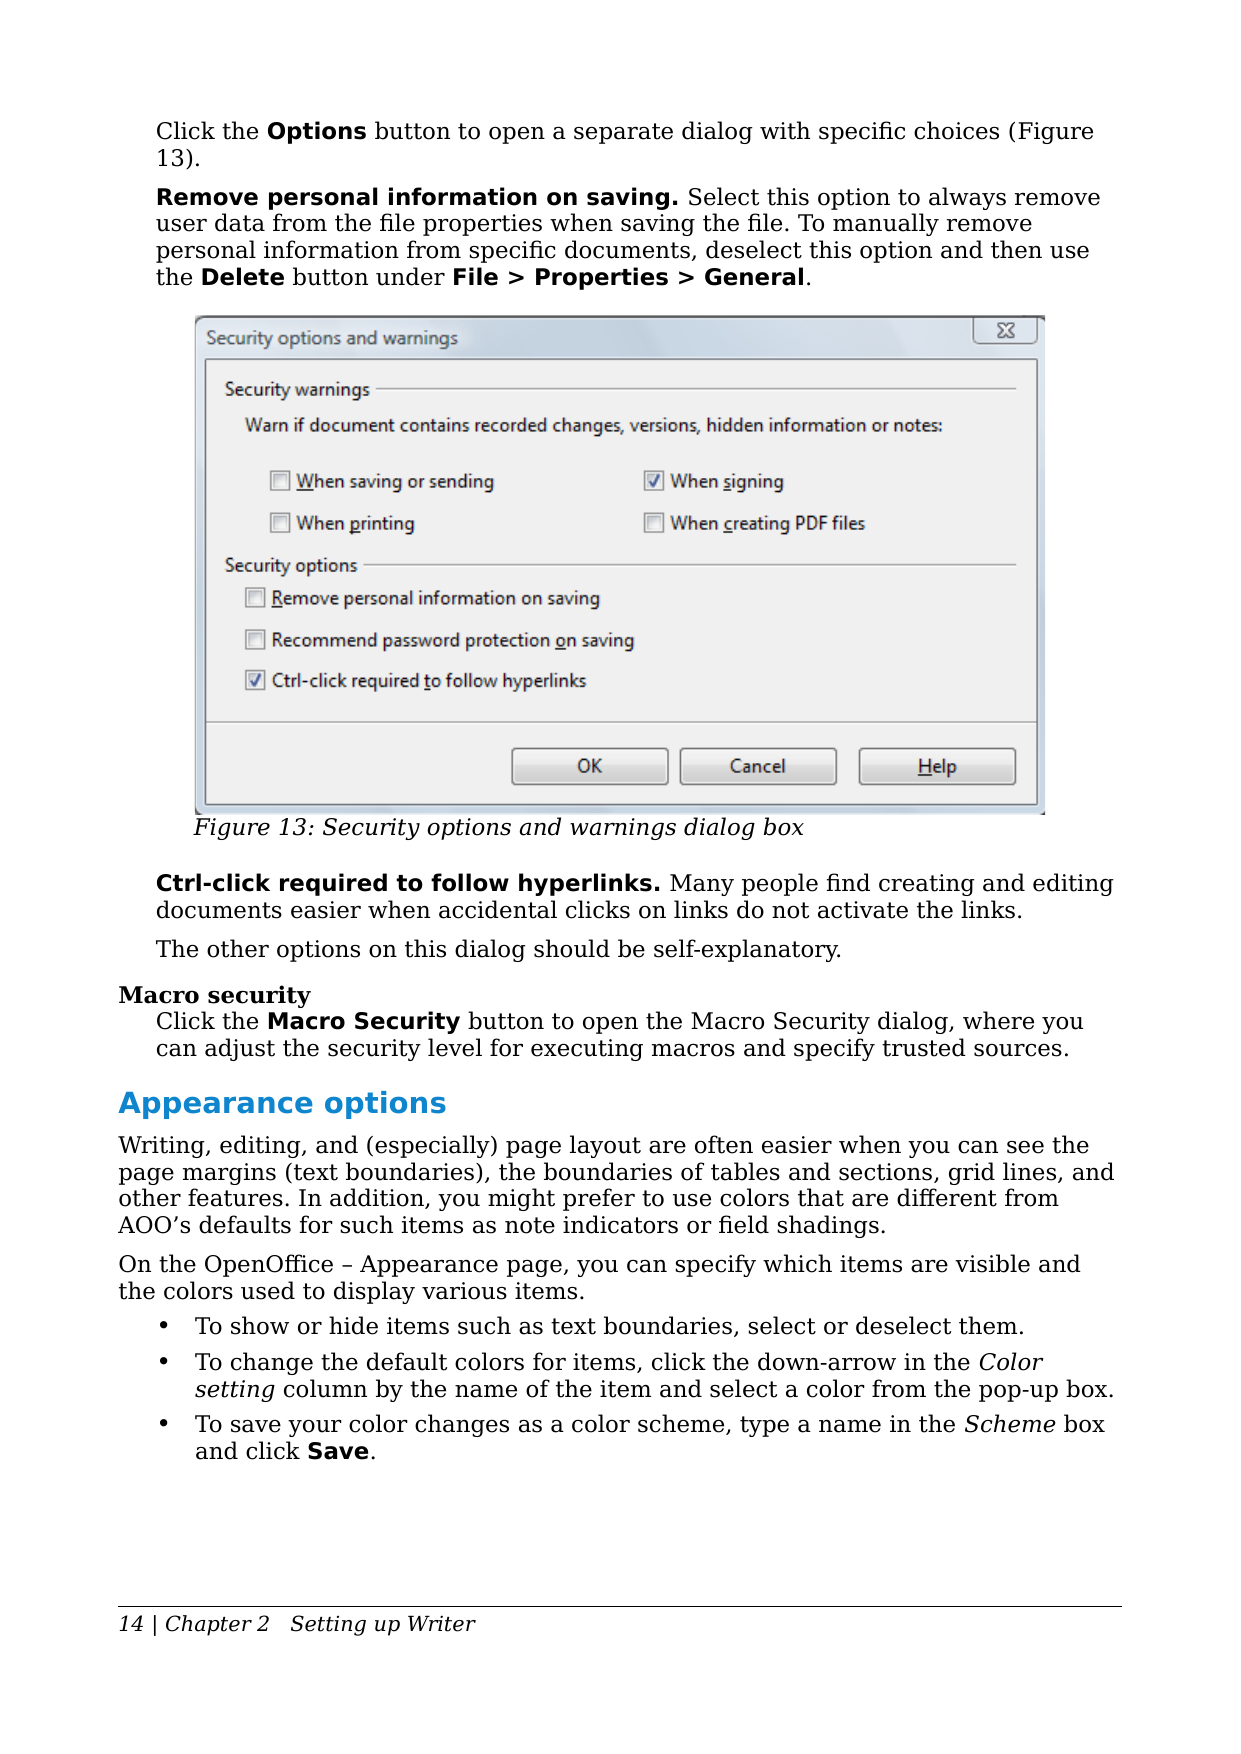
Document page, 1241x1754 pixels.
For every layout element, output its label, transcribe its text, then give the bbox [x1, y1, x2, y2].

subtitle Appearance options [118, 1086, 1122, 1120]
text The other options on this dialog should be self-explanatory. [156, 936, 1122, 963]
text Click the Options button to open a separate dialog with specific choices (Figure 13). [156, 118, 1122, 171]
picture [194, 315, 1046, 815]
text Remove personal information on saving. Select this option to always remove user data from the file properties when saving the file. To manually remove personal information from specific documents, deselect this option and then use the Delete button under File > Properties > General. [156, 184, 1122, 291]
list To show or hide items such as text boundaries, select or deselect them. [156, 1311, 1122, 1340]
list To change the default colors for items, click the down-arrow in the Color setting column by the name of the item and select a color from the pop-up box. [156, 1347, 1122, 1402]
text Writing, editing, and (especially) page layout are often easier when you can see the page margins (text boundaries), the boundaries of tables and sections, grid lines, and other features. In addition, you might prefer to use colors that are different from AOO’s defaults for such items as note indicators or field shadings. [118, 1132, 1122, 1239]
text Ctrl-click required to follow hyperlinks. Many people find creating and editing documents easier when accidental clicks on links do not activate the links. [156, 871, 1122, 924]
list To save your color changes as a color scheme, type a name in the Scheme box and click Save. [156, 1409, 1122, 1464]
text Click the Macro Security button to open the Macro Security dialog, where you can adjust the security level for executing macros and specify trusted sources. [156, 1008, 1122, 1062]
text Figure 13: Security options and warnings dialog box [193, 316, 1047, 841]
list On the OpenOffice – Appearance page, you can specify which items are visible and the colors used to display various items. [118, 1251, 1122, 1305]
text Macro security [118, 981, 1122, 1008]
